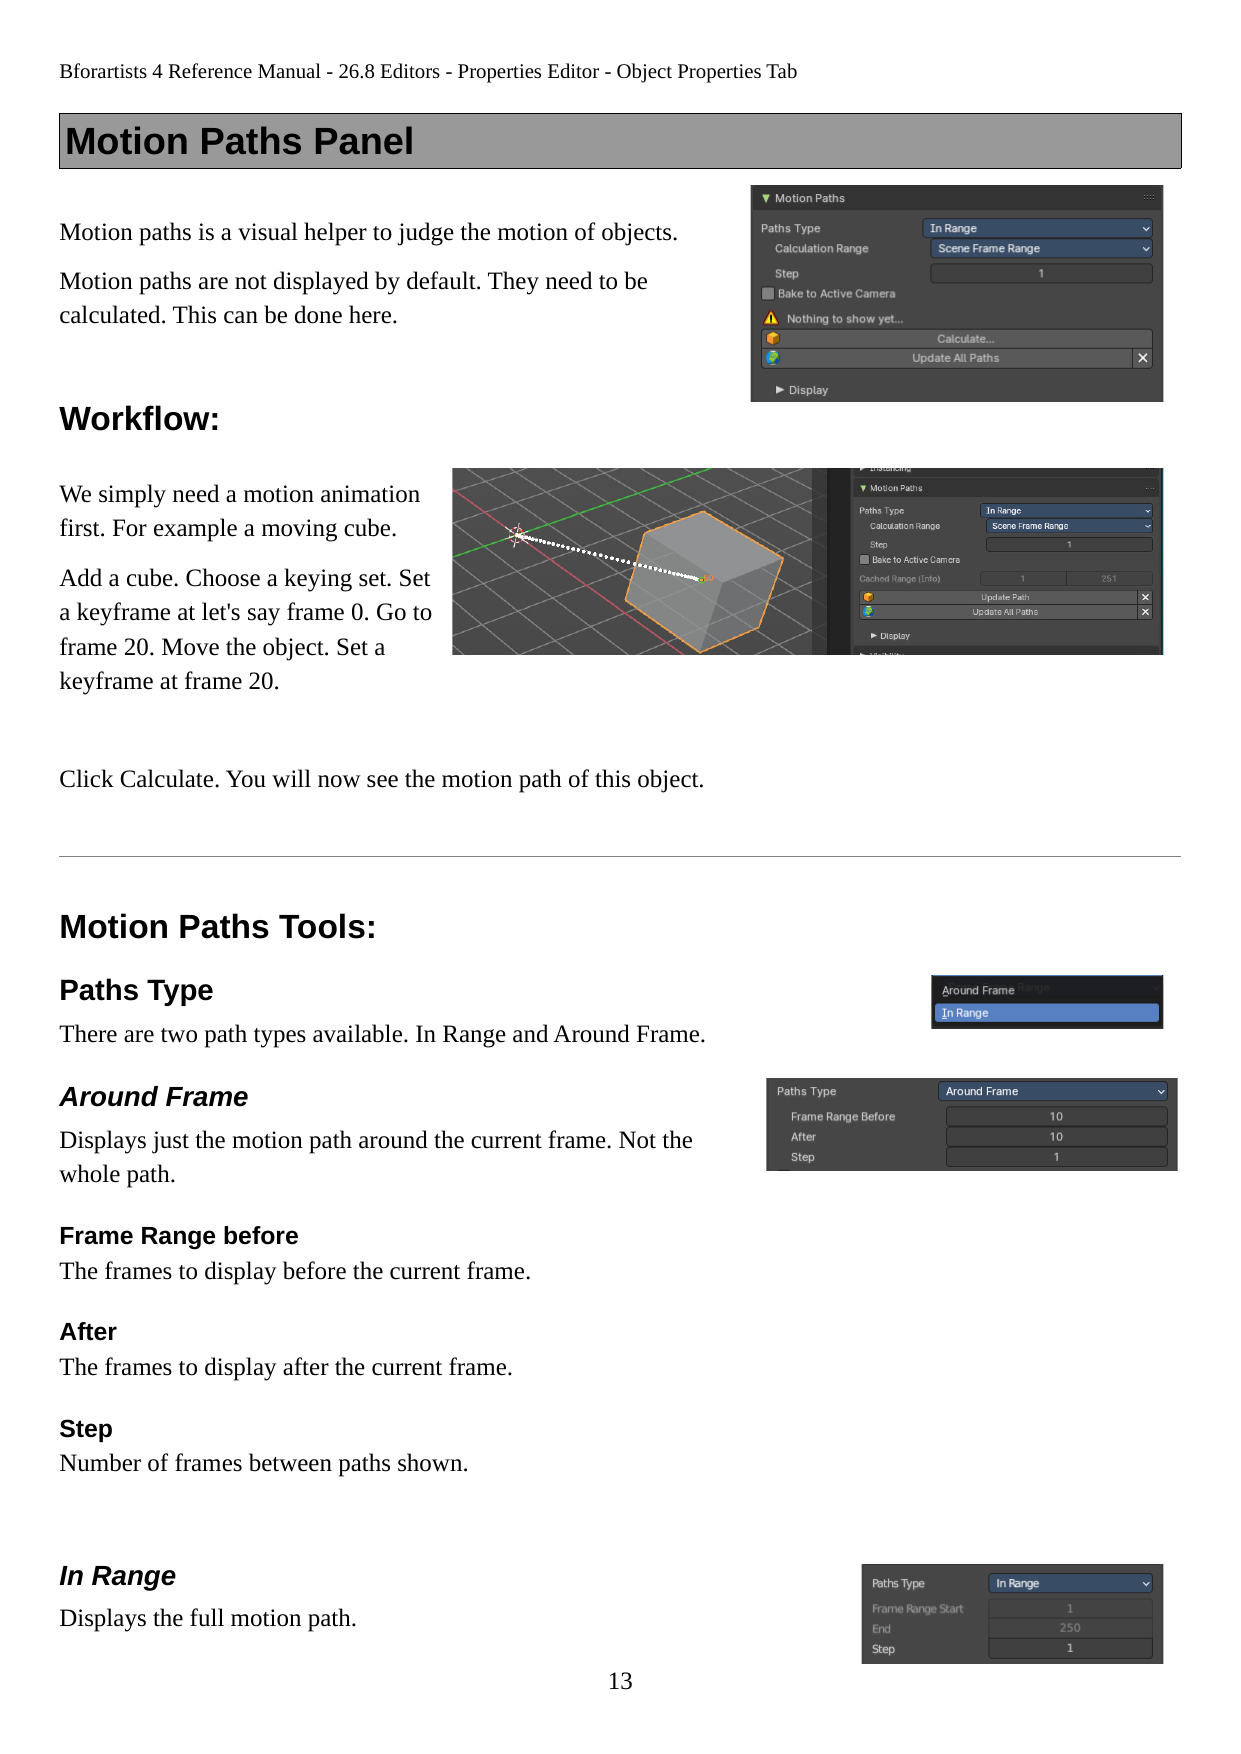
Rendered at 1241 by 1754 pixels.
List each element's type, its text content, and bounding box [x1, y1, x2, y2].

subtitle Paths Type [59, 973, 1181, 1006]
subtitle Step [59, 1414, 1181, 1442]
text Number of frames between paths shown. [59, 1448, 1181, 1477]
picture [452, 468, 1164, 655]
text There are two path types available. In Range and Around Frame. [59, 1019, 1181, 1048]
text We simply need a motion animation first. For example a moving cube. [59, 479, 452, 542]
subtitle Frame Range before [59, 1221, 1181, 1249]
text Motion paths are not displayed by default. They need to be calculated. This can be done here. [59, 266, 750, 329]
picture [766, 1078, 1178, 1171]
picture [931, 975, 1164, 1029]
text Motion paths is a visual helper to judge the motion of objects. [59, 217, 750, 246]
subtitle Around Frame [59, 1081, 766, 1112]
subtitle In Range [59, 1559, 1181, 1591]
picture [750, 185, 1164, 402]
subtitle After [59, 1317, 1181, 1346]
text Add a cube. Choose a keying set. Set a keyframe at let's say frame 0. Go to frame 20. Move the object. Set a keyframe at frame 20. [59, 563, 1181, 695]
picture [861, 1564, 1164, 1664]
subtitle Workflow: [59, 399, 1181, 438]
text Displays the full motion path. [59, 1603, 861, 1632]
text Displays just the motion path around the current frame. Not the whole path. [59, 1125, 1181, 1188]
text Click Calculate. You will now see the motion path of this object. [59, 764, 1181, 793]
table_header Motion Paths Panel [60, 114, 1181, 168]
subtitle Motion Paths Tools: [59, 907, 1181, 946]
text The frames to display before the current frame. [59, 1256, 1181, 1284]
text The frames to display after the current frame. [59, 1352, 1181, 1381]
